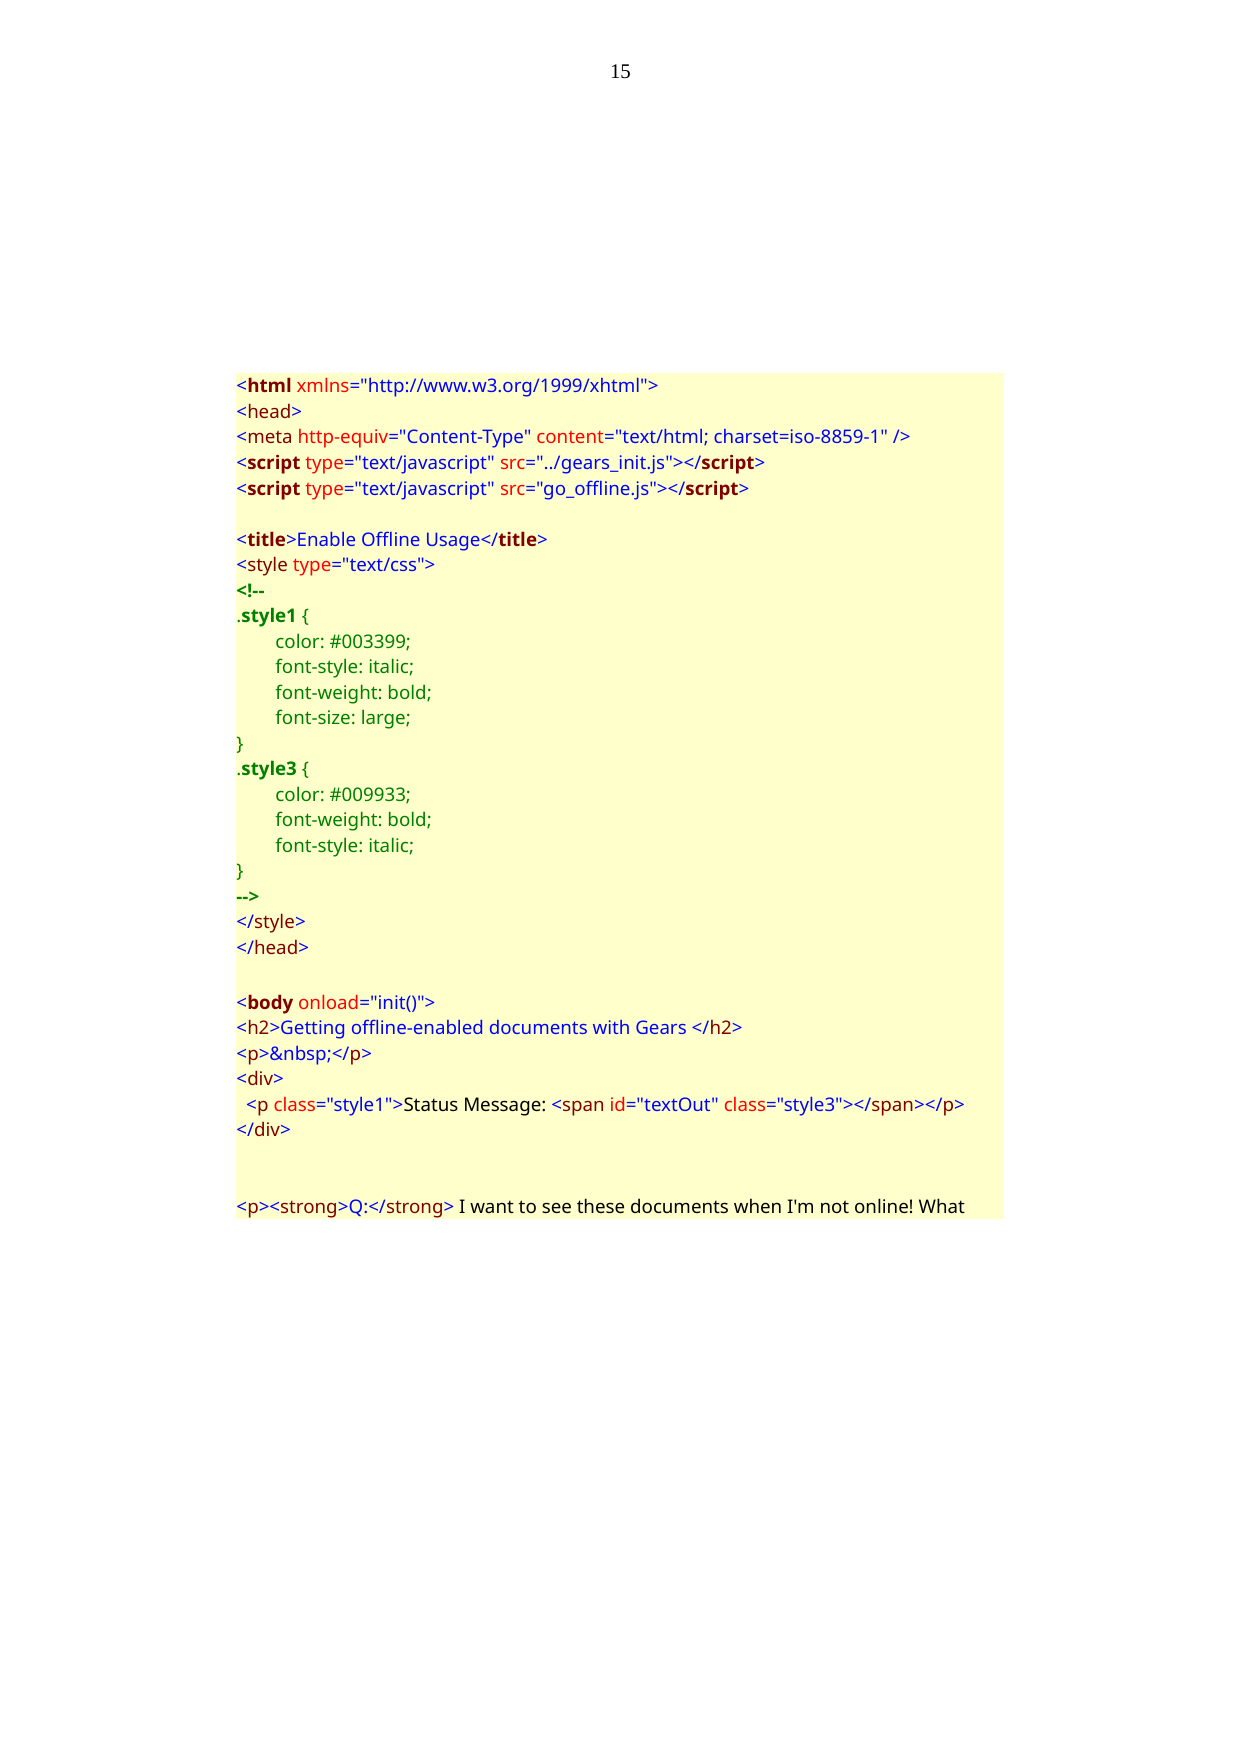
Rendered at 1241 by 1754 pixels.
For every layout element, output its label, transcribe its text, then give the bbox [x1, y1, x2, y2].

text <title>Enable Offline Usage</title> [236, 526, 1004, 551]
text font-size: large; [236, 704, 1004, 730]
text <body onload="init()"> [236, 989, 1004, 1015]
text font-weight: bold; [236, 679, 1004, 704]
text </div> [236, 1117, 1004, 1142]
text </head> [236, 934, 1004, 960]
text <h2>Getting offline-enabled documents with Gears </h2> [236, 1015, 1004, 1040]
text <script type="text/javascript" src="../gears_init.js"></script> [236, 449, 1004, 475]
text <!-- [236, 577, 1004, 602]
text font-style: italic; [236, 653, 1004, 679]
text color: #009933; [236, 781, 1004, 807]
text <meta http-equiv="Content-Type" content="text/html; charset=iso-8859-1" /> [236, 424, 1004, 449]
text } [236, 858, 1004, 883]
text font-style: italic; [236, 832, 1004, 858]
text <p><strong>Q:</strong> I want to see these documents when I'm not online! What [236, 1193, 1004, 1219]
text <head> [236, 398, 1004, 424]
text --> [236, 883, 1004, 909]
text </style> [236, 909, 1004, 934]
text <p>&nbsp;</p> [236, 1040, 1004, 1066]
text <div> [236, 1066, 1004, 1091]
text .style3 { [236, 756, 1004, 781]
text <style type="text/css"> [236, 551, 1004, 577]
text <p class="style1">Status Message: <span id="textOut" class="style3"></span></p> [236, 1091, 1004, 1117]
text font-weight: bold; [236, 807, 1004, 832]
text <html xmlns="http://www.w3.org/1999/xhtml"> [236, 373, 1004, 398]
text color: #003399; [236, 628, 1004, 653]
text <script type="text/javascript" src="go_offline.js"></script> [236, 475, 1004, 500]
text } [236, 730, 1004, 756]
text .style1 { [236, 602, 1004, 628]
